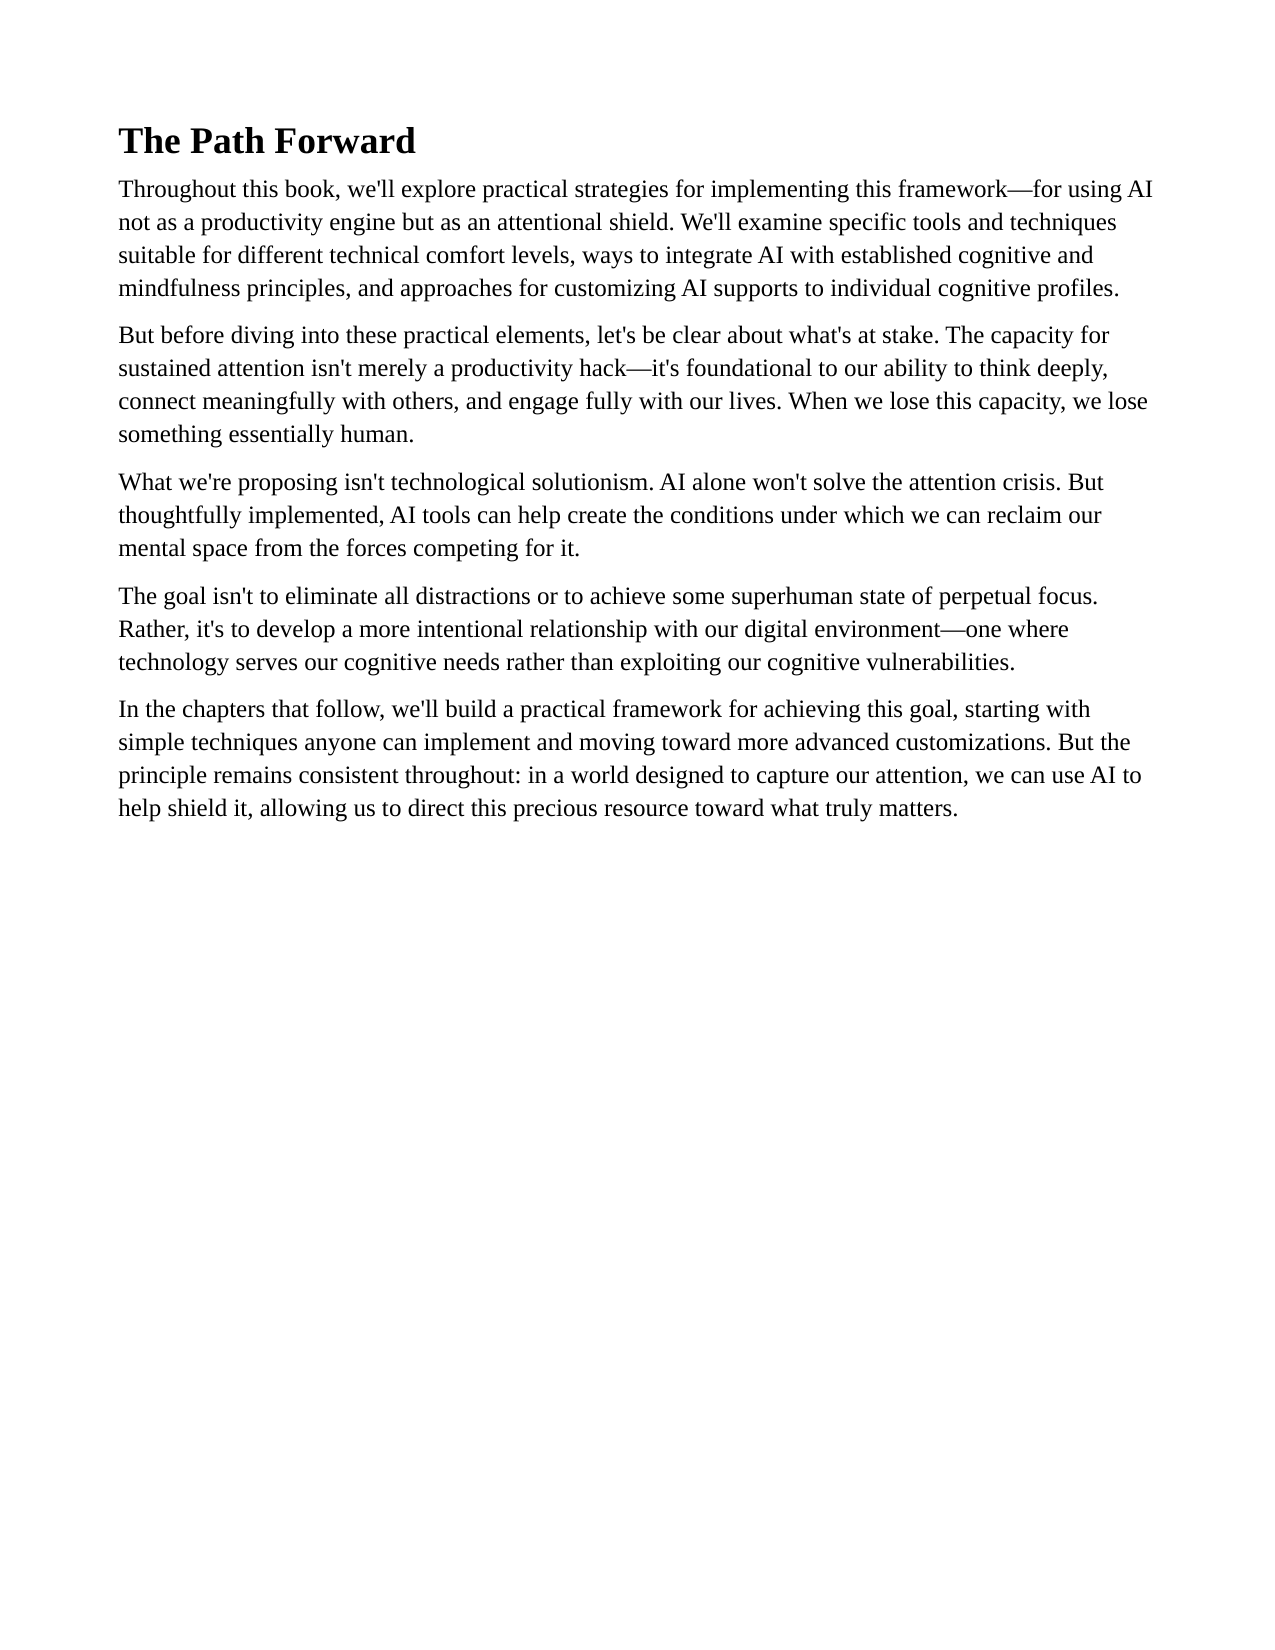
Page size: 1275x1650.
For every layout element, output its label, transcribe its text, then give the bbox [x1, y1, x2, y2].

text The goal isn't to eliminate all distractions or to achieve some superhuman state of perpetual focus. Rather, it's to develop a more intentional relationship with our digital environment—one where technology serves our cognitive needs rather than exploiting our cognitive vulnerabilities. [118, 581, 1157, 676]
text What we're proposing isn't technological solutionism. AI alone won't solve the attention crisis. But thoughtfully implemented, AI tools can help create the conditions under which we can reclaim our mental space from the forces competing for it. [118, 467, 1157, 562]
text Throughout this book, we'll explore practical strategies for implementing this framework—for using AI not as a productivity engine but as an attentional shield. We'll examine specific tools and techniques suitable for different technical comfort levels, ways to integrate AI with established cognitive and mindfulness principles, and approaches for customizing AI supports to individual cognitive profiles. [118, 174, 1157, 302]
text But before diving into these practical elements, let's be clear about what's at stake. The capacity for sustained attention isn't merely a productivity hack—it's foundational to our ability to think deeply, connect meaningfully with others, and engage fully with our lives. When we lose this capacity, we lose something essentially human. [118, 320, 1157, 448]
subtitle The Path Forward [118, 118, 1157, 161]
text In the chapters that follow, we'll build a practical framework for achieving this goal, starting with simple techniques anyone can implement and moving toward more advanced customizations. But the principle remains consistent throughout: in a world designed to capture our attention, we can use AI to help shield it, allowing us to direct this precious resource toward what truly matters. [118, 694, 1157, 822]
